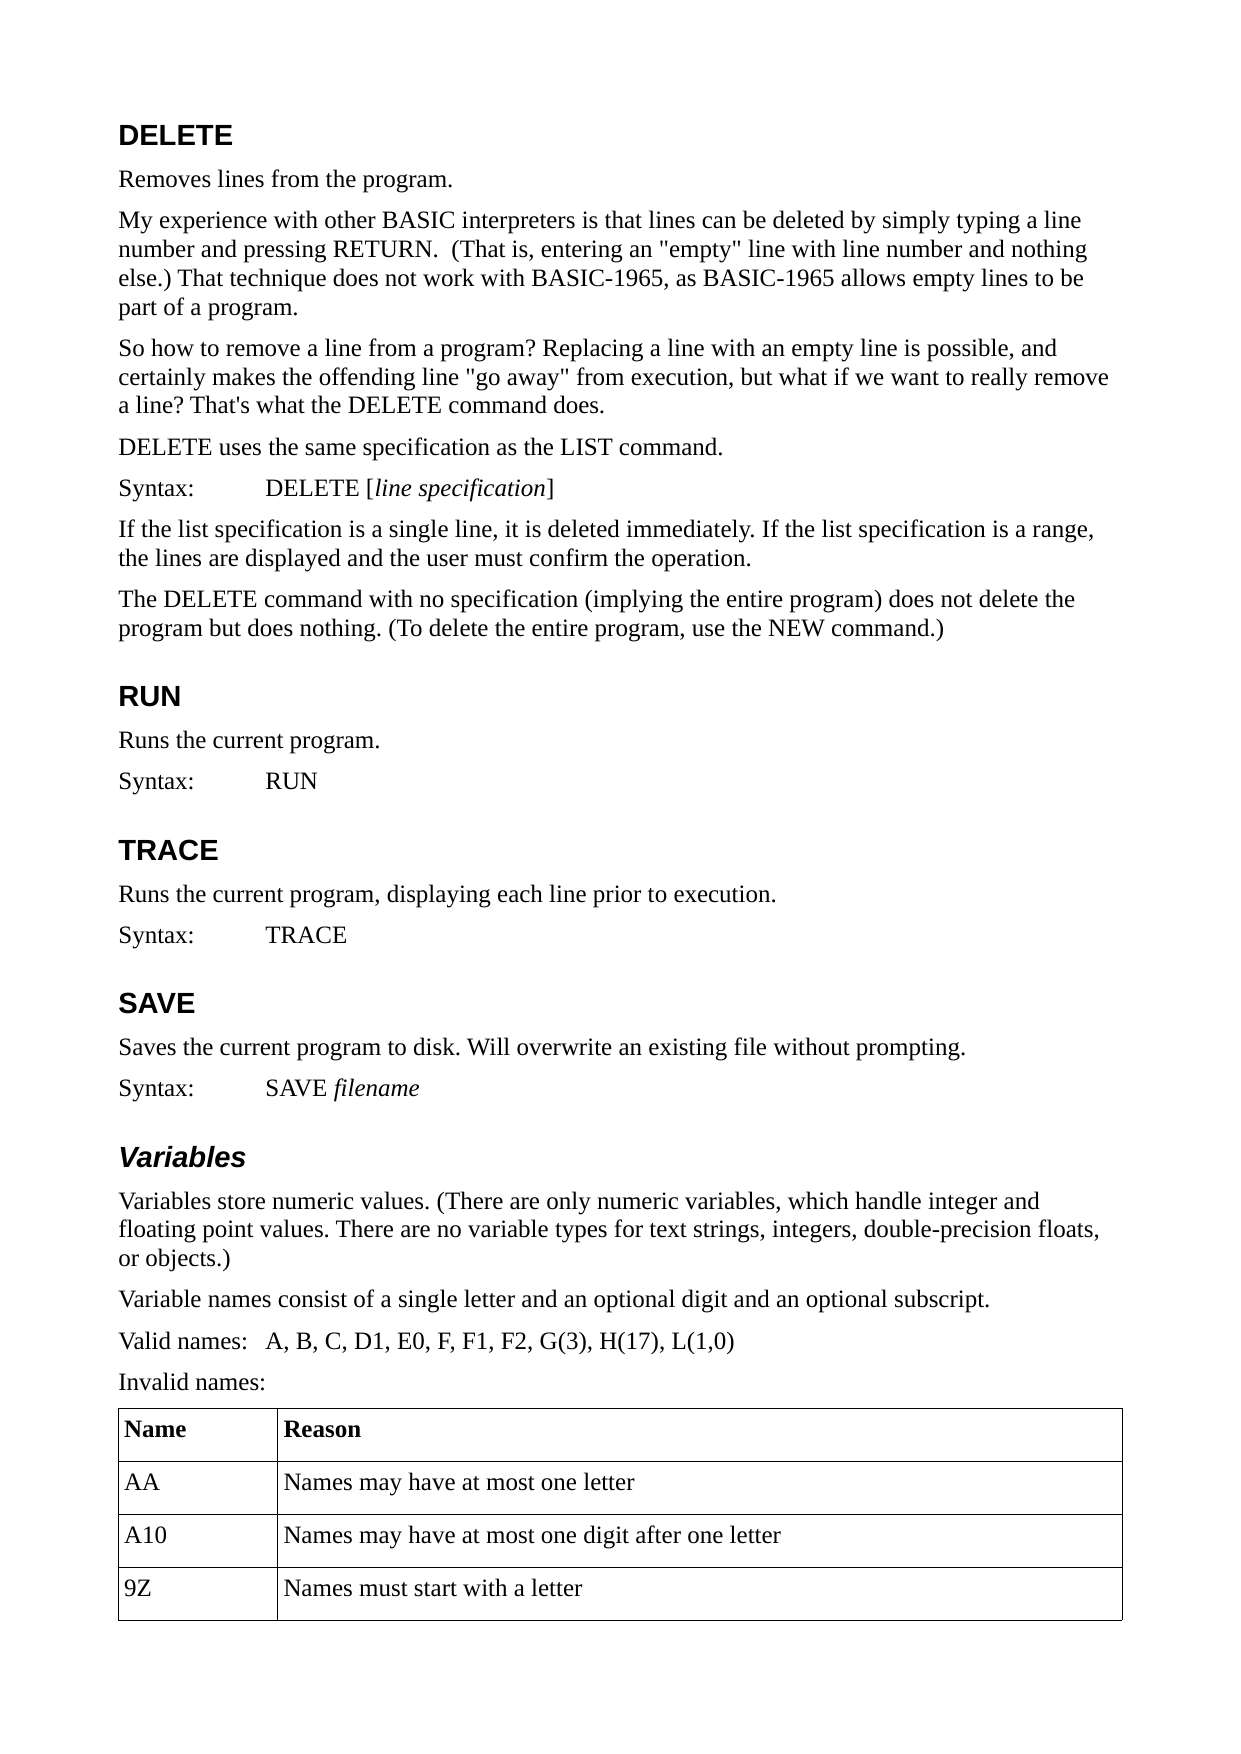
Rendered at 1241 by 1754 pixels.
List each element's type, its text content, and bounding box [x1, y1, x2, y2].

text Variable names consist of a single letter and an optional digit and an optional subscript. [118, 1284, 1122, 1313]
table_header Name [119, 1409, 277, 1461]
subtitle DELETE [118, 118, 1122, 152]
table_cell Names may have at most one digit after one letter [278, 1515, 1122, 1567]
table_cell 9Z [119, 1568, 277, 1619]
table_cell AA [119, 1462, 277, 1514]
subtitle SAVE [118, 986, 1122, 1020]
text Variables store numeric values. (There are only numeric variables, which handle integer and floating point values. There are no variable types for text strings, integers, double-precision floats, or objects.) [118, 1186, 1122, 1272]
text Valid names: A, B, C, D1, E0, F, F1, F2, G(3), H(17), L(1,0) [118, 1326, 1122, 1354]
text Syntax: RUN [118, 766, 1122, 795]
text Removes lines from the program. [118, 164, 1122, 193]
subtitle RUN [118, 679, 1122, 713]
text Syntax: SAVE filename [118, 1073, 1122, 1102]
subtitle TRACE [118, 833, 1122, 866]
text The DELETE command with no specification (implying the entire program) does not delete the program but does nothing. (To delete the entire program, use the NEW command.) [118, 584, 1122, 642]
table_cell A10 [119, 1515, 277, 1567]
text Syntax: DELETE [line specification] [118, 473, 1122, 502]
text Runs the current program, displaying each line prior to execution. [118, 879, 1122, 907]
table_cell Names must start with a letter [278, 1568, 1122, 1619]
text Runs the current program. [118, 725, 1122, 754]
text DELETE uses the same specification as the LIST command. [118, 432, 1122, 460]
text So how to remove a line from a program? Replacing a line with an empty line is possible, and certainly makes the offending line "go away" from execution, but what if we want to really remove a line? That's what the DELETE command does. [118, 333, 1122, 419]
text My experience with other BASIC interpreters is that lines can be deleted by simply typing a line number and pressing RETURN. (That is, entering an "empty" line with line number and nothing else.) That technique does not work with BASIC-1965, as BASIC-1965 allows empty lines to be part of a program. [118, 205, 1122, 320]
table_cell Names may have at most one letter [278, 1462, 1122, 1514]
text Invalid names: [118, 1367, 1122, 1396]
text If the list specification is a single line, it is deleted immediately. If the list specification is a range, the lines are displayed and the user must confirm the operation. [118, 514, 1122, 572]
table_header Reason [278, 1409, 1122, 1461]
text Saves the current program to disk. Will overwrite an existing file without prompting. [118, 1032, 1122, 1061]
subtitle Variables [118, 1140, 1122, 1173]
text Syntax: TRACE [118, 920, 1122, 949]
